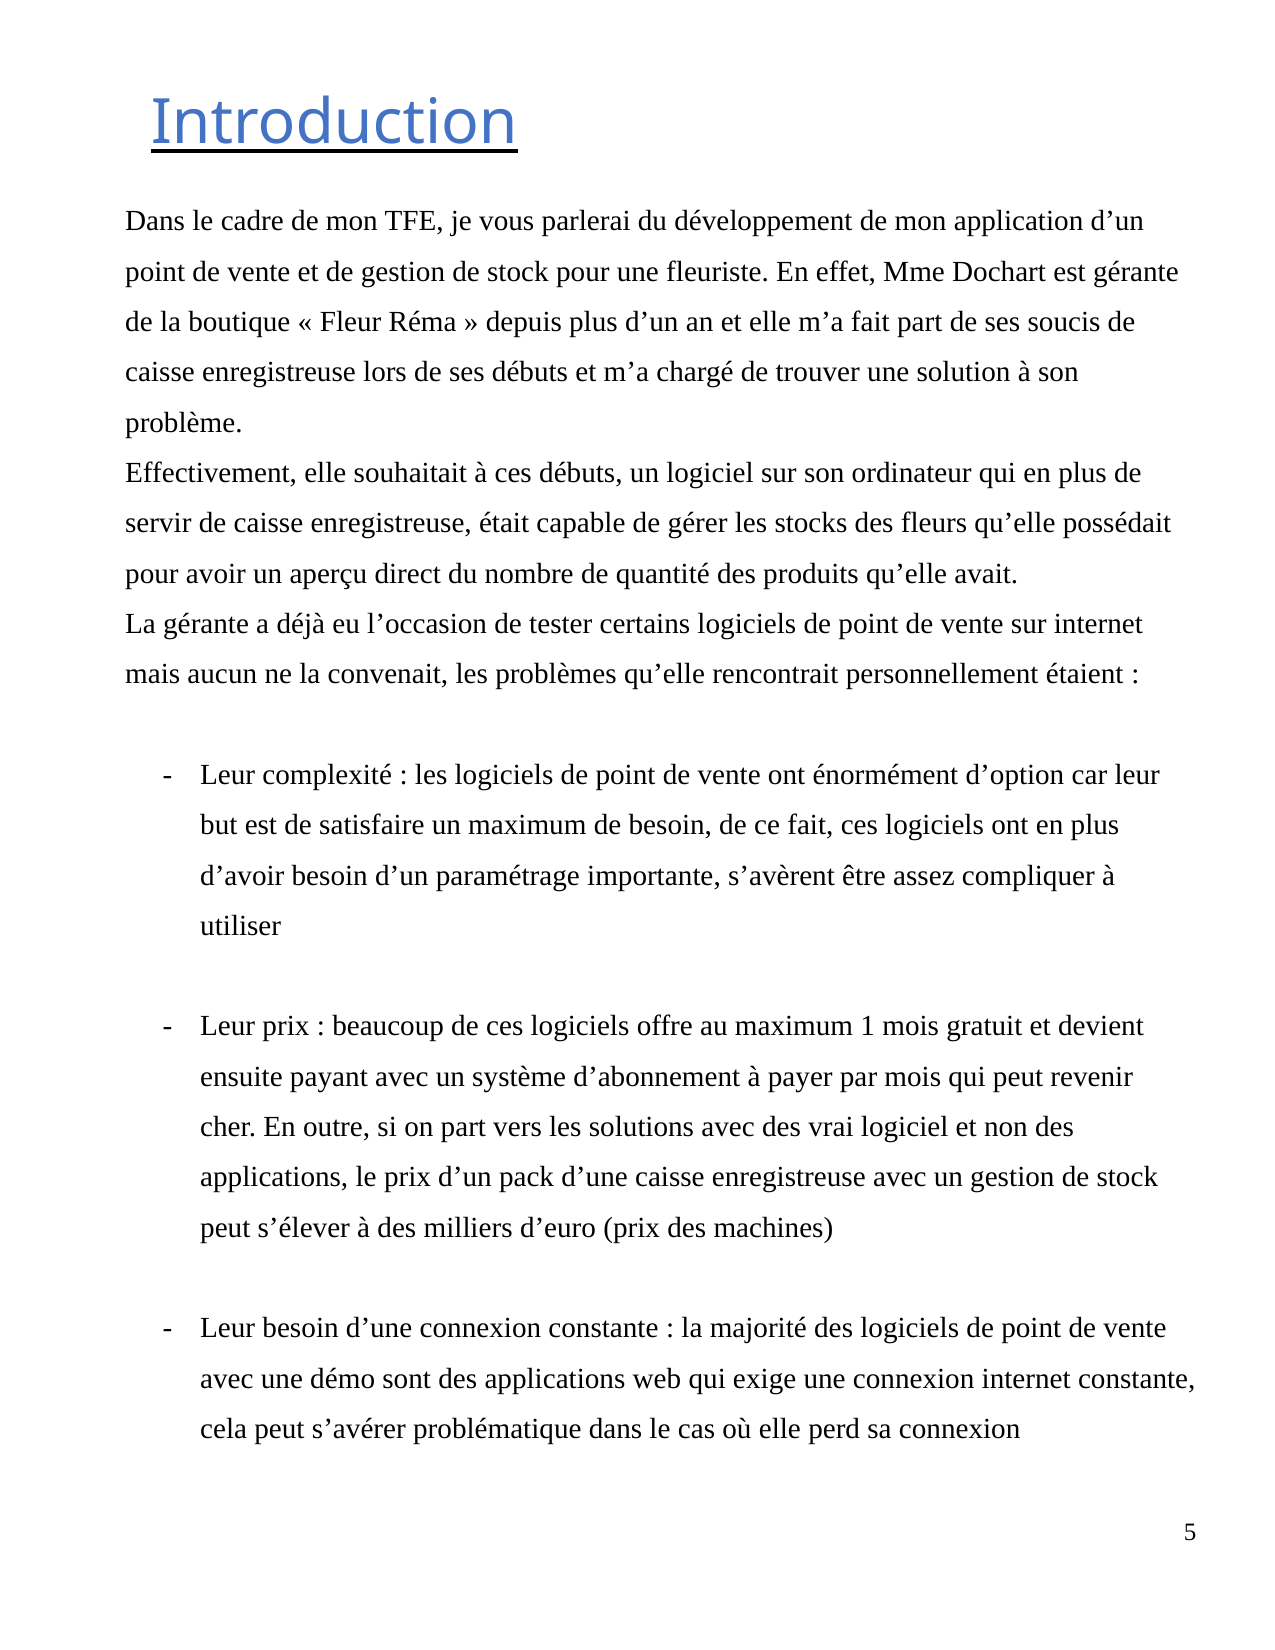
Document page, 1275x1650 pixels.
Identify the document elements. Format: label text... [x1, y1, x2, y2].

text La gérante a déjà eu l’occasion de tester certains logiciels de point de vente sur internet mais aucun ne la convenait, les problèmes qu’elle rencontrait personnellement étaient : [125, 606, 1196, 690]
text Effectivement, elle souhaitait à ces débuts, un logiciel sur son ordinateur qui en plus de servir de caisse enregistreuse, était capable de gérer les stocks des fleurs qu’elle possédait pour avoir un aperçu direct du nombre de quantité des produits qu’elle avait. [125, 455, 1196, 589]
list Leur complexité : les logiciels de point de vente ont énormément d’option car leur but est de satisfaire un maximum de besoin, de ce fait, ces logiciels ont en plus d’avoir besoin d’un paramétrage importante, s’avèrent être assez compliquer à utiliser [162, 757, 1196, 941]
list Leur prix : beaucoup de ces logiciels offre au maximum 1 mois gratuit et devient ensuite payant avec un système d’abonnement à payer par mois qui peut revenir cher. En outre, si on part vers les solutions avec des vrai logiciel et non des applications, le prix d’un pack d’une caisse enregistreuse avec un gestion de stock peut s’élever à des milliers d’euro (prix des machines) [162, 1008, 1196, 1243]
list Leur besoin d’une connexion constante : la majorité des logiciels de point de vente avec une démo sont des applications web qui exige une connexion internet constante, cela peut s’avérer problématique dans le cas où elle perd sa connexion [162, 1310, 1196, 1444]
text Dans le cadre de mon TFE, je vous parlerai du développement de mon application d’un point de vente et de gestion de stock pour une fleuriste. En effet, Mme Dochart est gérante de la boutique « Fleur Réma » depuis plus d’un an et elle m’a fait part de ses soucis de caisse enregistreuse lors de ses débuts et m’a chargé de trouver une solution à son problème. [125, 203, 1196, 438]
subtitle Introduction [151, 104, 1196, 154]
